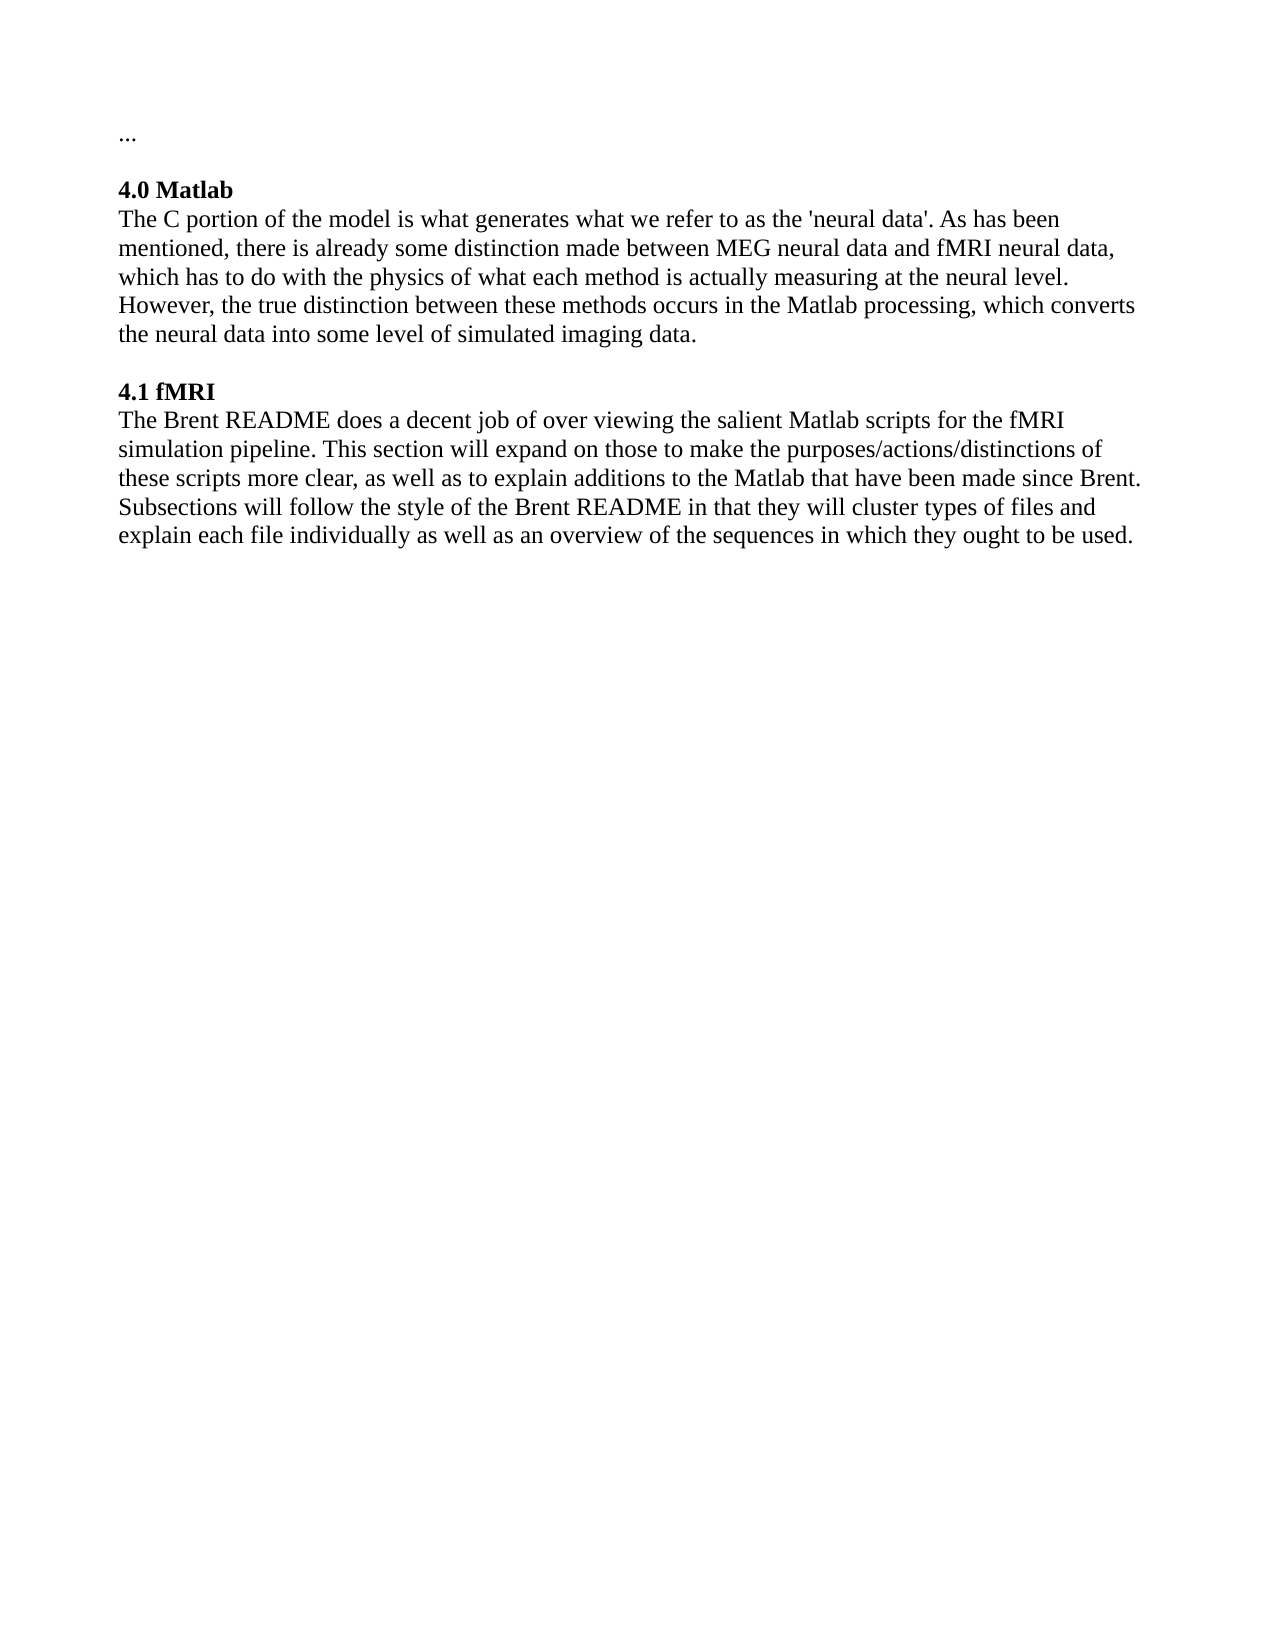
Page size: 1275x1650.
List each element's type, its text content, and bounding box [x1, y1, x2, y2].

text 4.0 Matlab [118, 176, 1157, 204]
text 4.1 fMRI [118, 377, 1157, 406]
text ... [118, 118, 1157, 147]
text The C portion of the model is what generates what we refer to as the 'neural data'. As has been mentioned, there is already some distinction made between MEG neural data and fMRI neural data, which has to do with the physics of what each method is actually measuring at the neural level. However, the true distinction between these methods occurs in the Matlab processing, which converts the neural data into some level of simulated imaging data. [118, 204, 1157, 348]
text The Brent README does a decent job of over viewing the salient Matlab scripts for the fMRI simulation pipeline. This section will expand on those to make the purposes/actions/distinctions of these scripts more clear, as well as to explain additions to the Matlab that have been made since Brent. Subsections will follow the style of the Brent README in that they will cluster types of files and explain each file individually as well as an overview of the sequences in which they ought to be used. [118, 406, 1157, 549]
